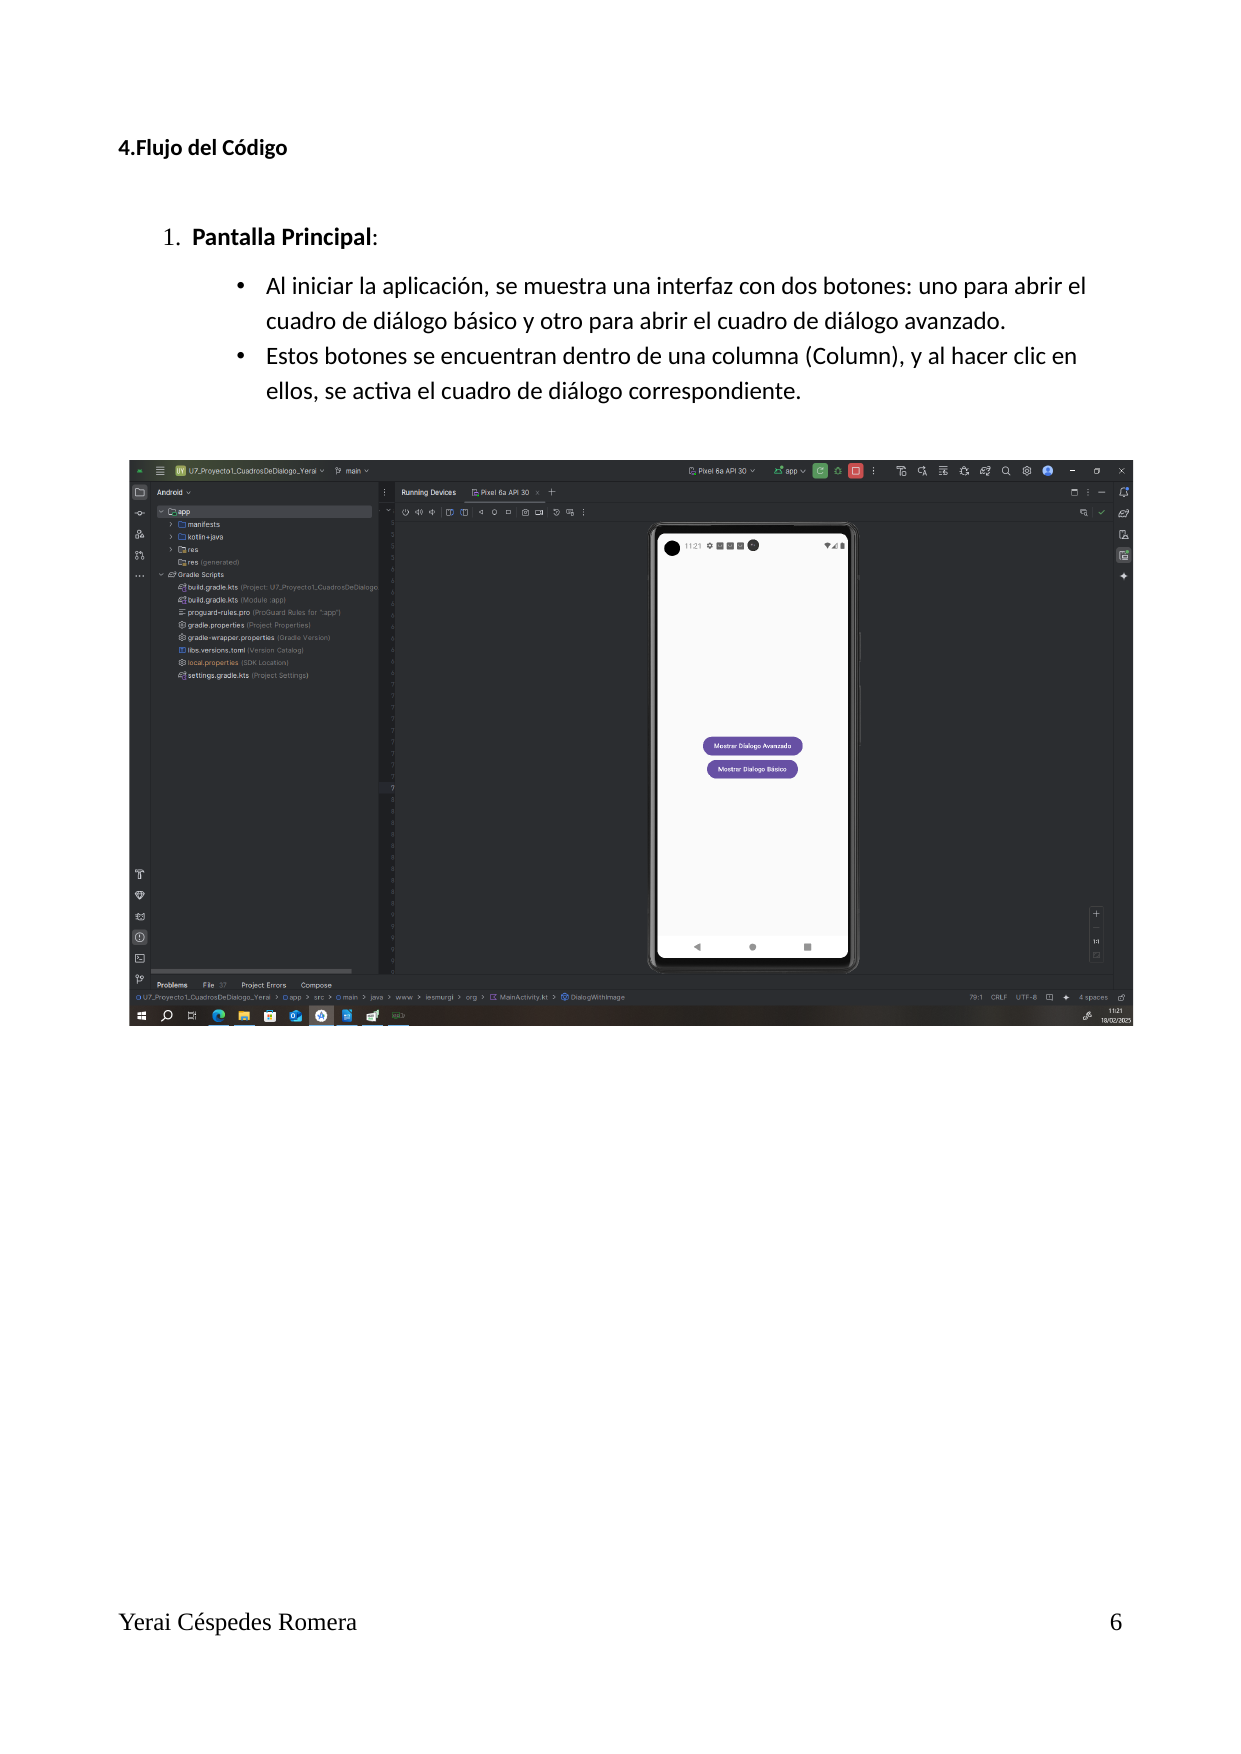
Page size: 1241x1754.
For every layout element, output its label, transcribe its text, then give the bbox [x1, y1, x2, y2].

list Pantalla Principal: [162, 221, 1122, 251]
list Estos botones se encuentran dentro de una columna (Column), y al hacer clic en ellos, se activa el cuadro de diálogo correspondiente. [236, 340, 1122, 406]
list Al iniciar la aplicación, se muestra una interfaz con dos botones: uno para abrir el cuadro de diálogo básico y otro para abrir el cuadro de diálogo avanzado. [236, 270, 1122, 336]
picture [129, 460, 1134, 1026]
subtitle 4.Flujo del Código [118, 133, 1122, 161]
